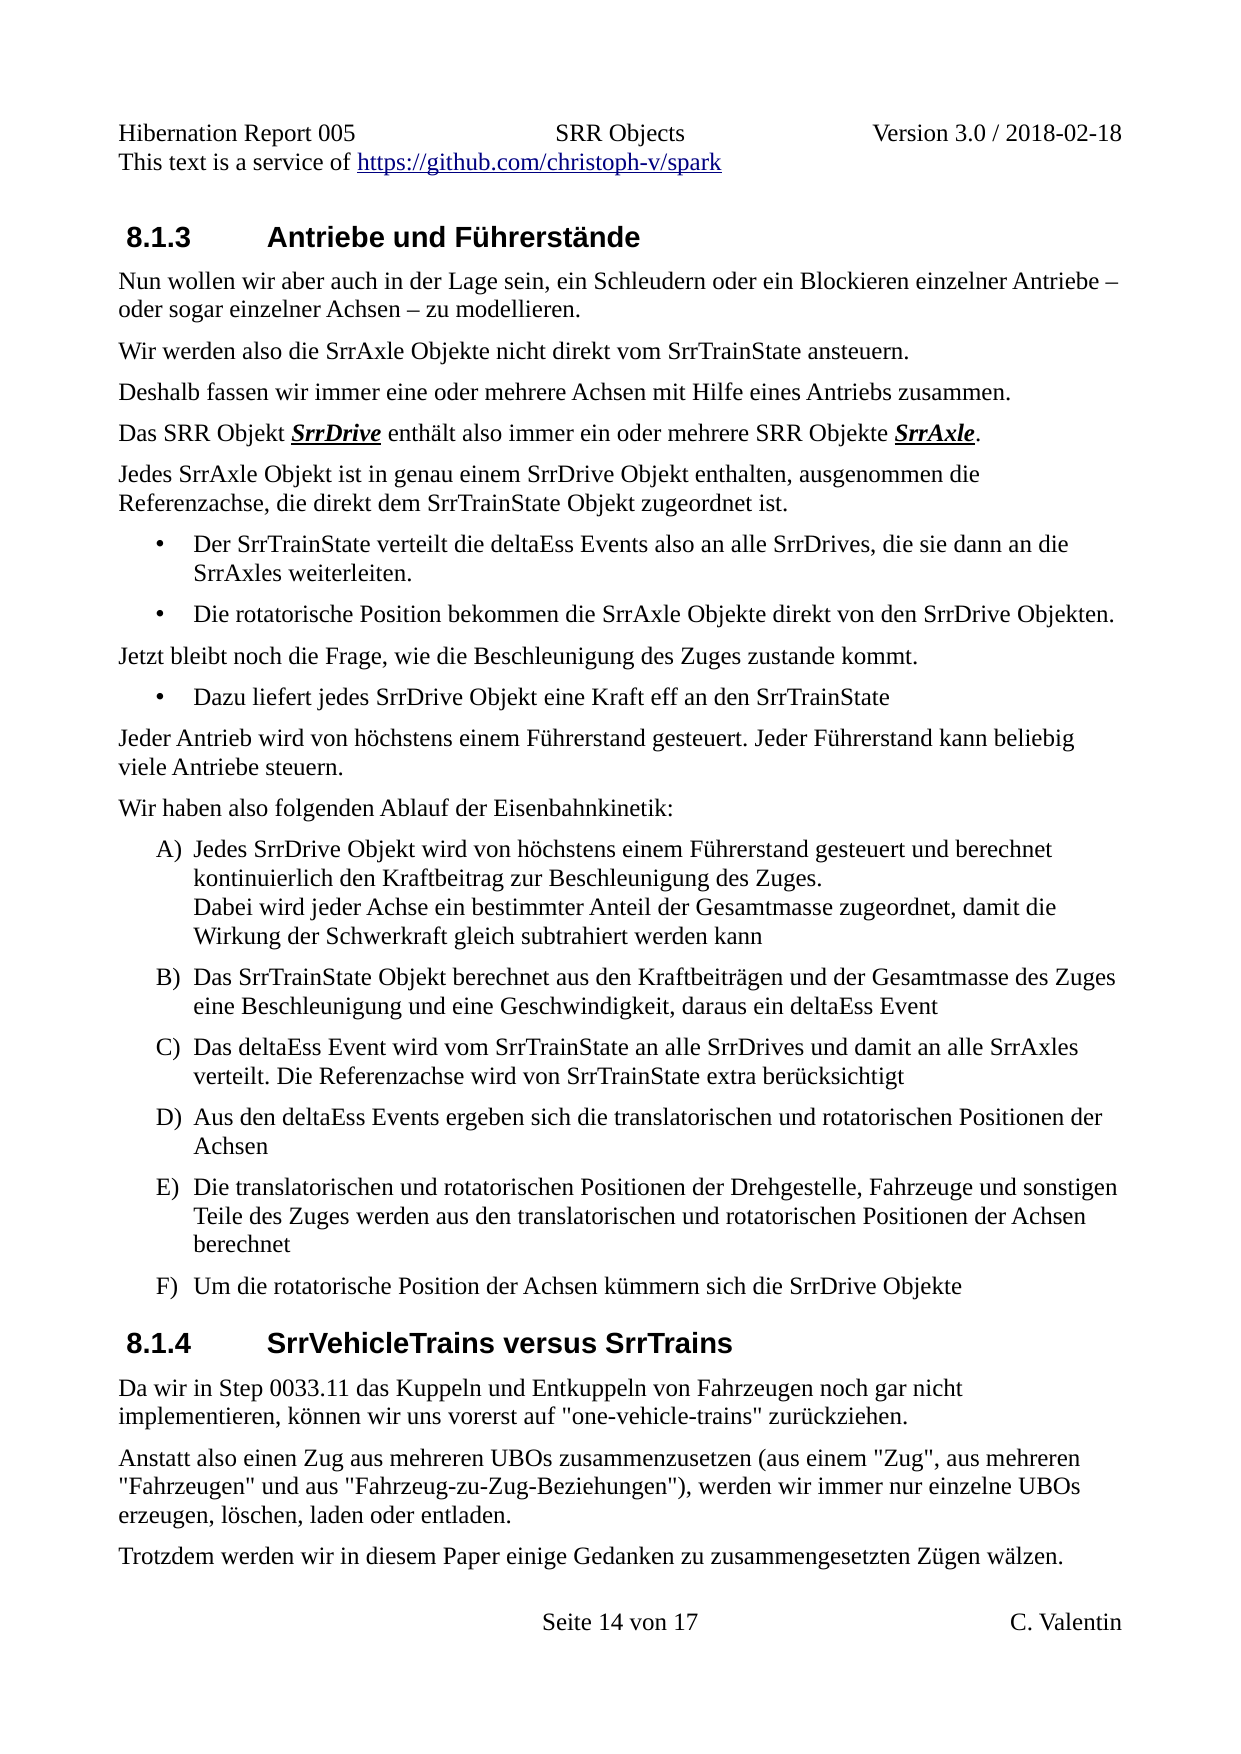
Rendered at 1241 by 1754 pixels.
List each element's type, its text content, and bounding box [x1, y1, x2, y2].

list Das deltaEss Event wird vom SrrTrainState an alle SrrDrives und damit an alle SrrAxles verteilt. Die Referenzachse wird von SrrTrainState extra berücksichtigt [156, 1032, 1122, 1089]
text Anstatt also einen Zug aus mehreren UBOs zusammenzusetzen (aus einem "Zug", aus mehreren "Fahrzeugen" und aus "Fahrzeug-zu-Zug-Beziehungen"), werden wir immer nur einzelne UBOs erzeugen, löschen, laden oder entladen. [118, 1443, 1122, 1529]
list Um die rotatorische Position der Achsen kümmern sich die SrrDrive Objekte [156, 1271, 1122, 1299]
list Jedes SrrDrive Objekt wird von höchstens einem Führerstand gesteuert und berechnet kontinuierlich den Kraftbeitrag zur Beschleunigung des Zuges. Dabei wird jeder Achse ein bestimmter Anteil der Gesamtmasse zugeordnet, damit die Wirkung der Schwerkraft gleich subtrahiert werden kann [156, 834, 1122, 949]
text Da wir in Step 0033.11 das Kuppeln und Entkuppeln von Fahrzeugen noch gar nicht implementieren, können wir uns vorerst auf "one-vehicle-trains" zurückziehen. [118, 1373, 1122, 1430]
text Jeder Antrieb wird von höchstens einem Führerstand gesteuert. Jeder Führerstand kann beliebig viele Antriebe steuern. [118, 723, 1122, 781]
list Aus den deltaEss Events ergeben sich die translatorischen und rotatorischen Positionen der Achsen [156, 1102, 1122, 1159]
list Die translatorischen und rotatorischen Positionen der Drehgestelle, Fahrzeuge und sonstigen Teile des Zuges werden aus den translatorischen und rotatorischen Positionen der Achsen berechnet [156, 1172, 1122, 1258]
text Nun wollen wir aber auch in der Lage sein, ein Schleudern oder ein Blockieren einzelner Antriebe – oder sogar einzelner Achsen – zu modellieren. [118, 266, 1122, 323]
text Deshalb fassen wir immer eine oder mehrere Achsen mit Hilfe eines Antriebs zusammen. [118, 377, 1122, 406]
text Das SRR Objekt SrrDrive enthält also immer ein oder mehrere SRR Objekte SrrAxle. [118, 418, 1122, 447]
subtitle Antriebe und Führerstände [118, 220, 1122, 253]
text Jedes SrrAxle Objekt ist in genau einem SrrDrive Objekt enthalten, ausgenommen die Referenzachse, die direkt dem SrrTrainState Objekt zugeordnet ist. [118, 459, 1122, 517]
list Der SrrTrainState verteilt die deltaEss Events also an alle SrrDrives, die sie dann an die SrrAxles weiterleiten. [156, 529, 1122, 587]
subtitle SrrVehicleTrains versus SrrTrains [118, 1327, 1122, 1360]
list Dazu liefert jedes SrrDrive Objekt eine Kraft eff an den SrrTrainState [156, 682, 1122, 711]
text Wir haben also folgenden Ablauf der Eisenbahnkinetik: [118, 793, 1122, 822]
list Die rotatorische Position bekommen die SrrAxle Objekte direkt von den SrrDrive Objekten. [156, 599, 1122, 628]
text Trotzdem werden wir in diesem Paper einige Gedanken zu zusammengesetzten Zügen wälzen. [118, 1541, 1122, 1570]
text Wir werden also die SrrAxle Objekte nicht direkt vom SrrTrainState ansteuern. [118, 336, 1122, 364]
list Das SrrTrainState Objekt berechnet aus den Kraftbeiträgen und der Gesamtmasse des Zuges eine Beschleunigung und eine Geschwindigkeit, daraus ein deltaEss Event [156, 962, 1122, 1019]
text Jetzt bleibt noch die Frage, wie die Beschleunigung des Zuges zustande kommt. [118, 641, 1122, 669]
